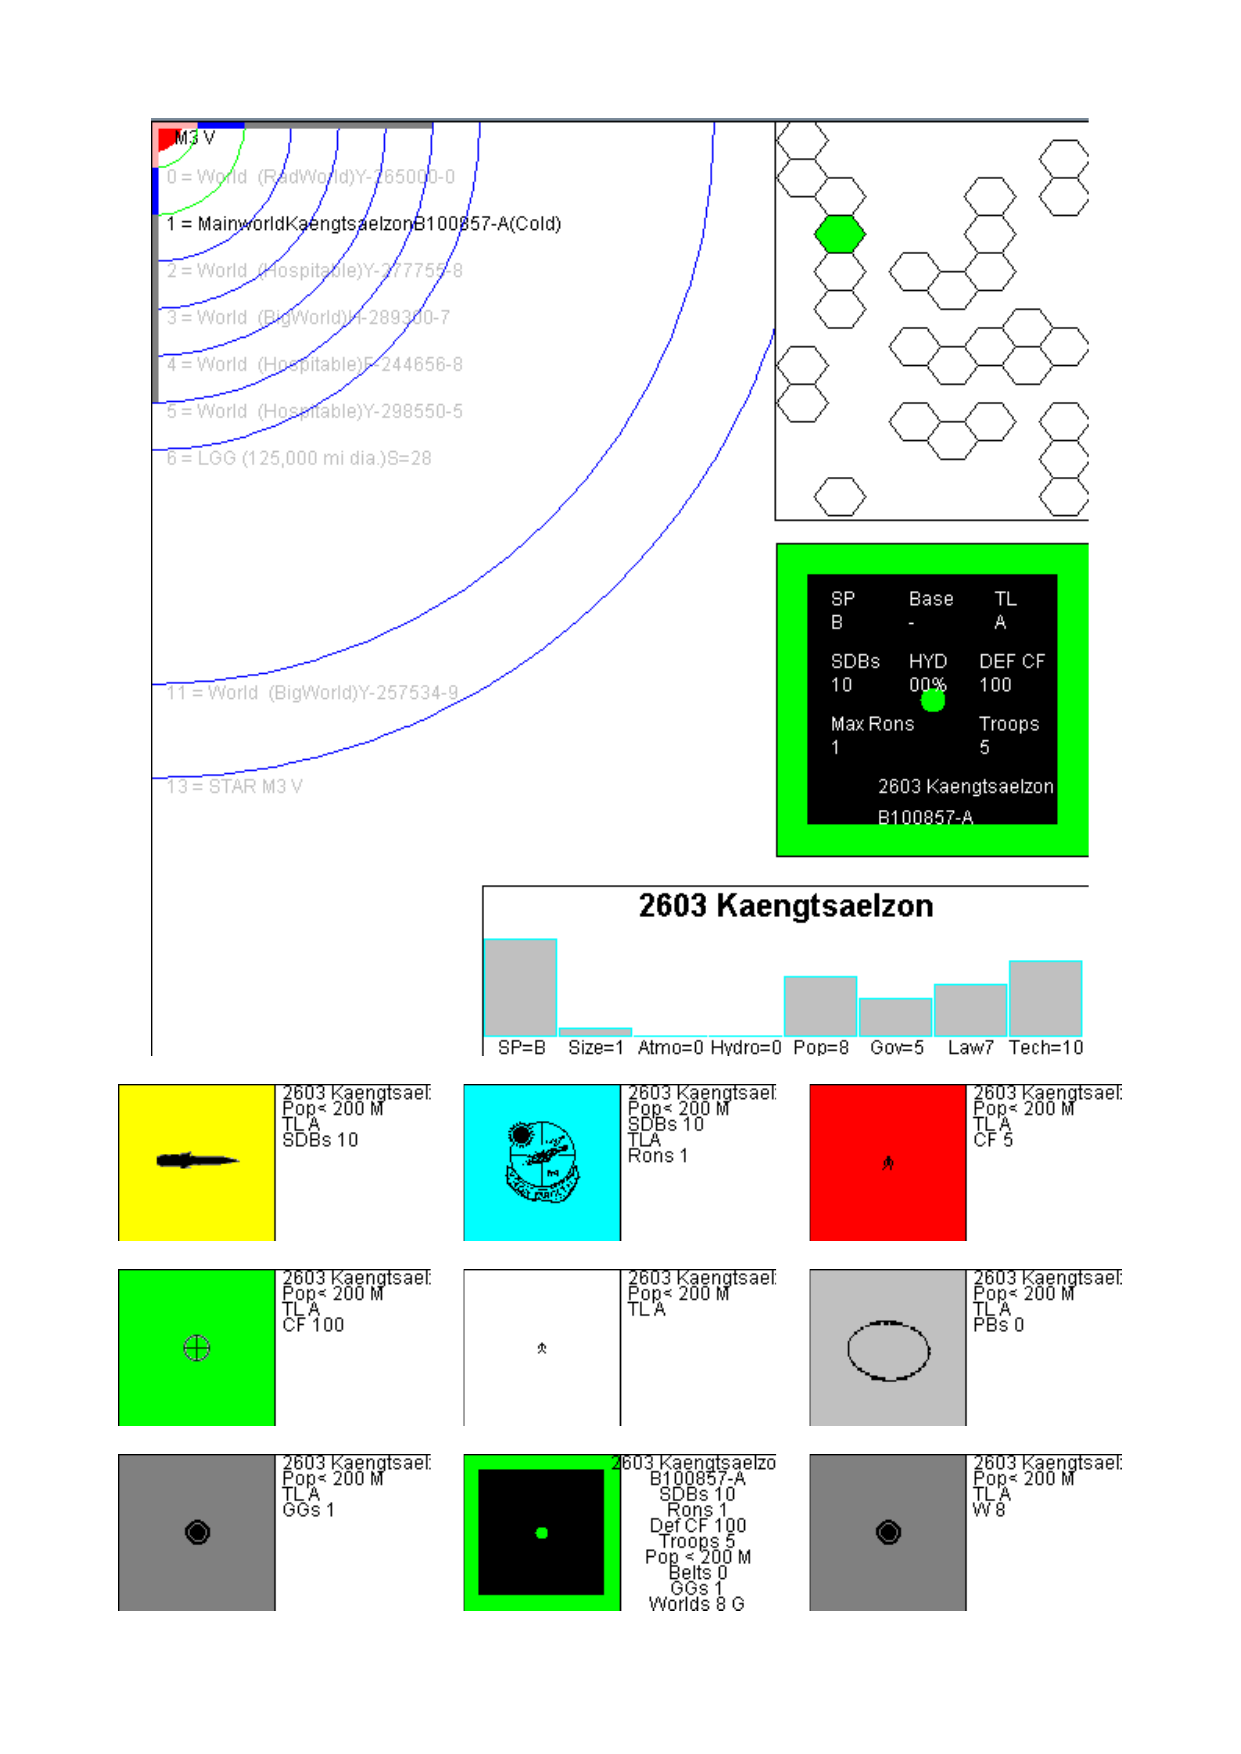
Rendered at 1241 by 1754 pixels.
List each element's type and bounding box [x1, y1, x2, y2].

picture [463, 1084, 777, 1241]
picture [809, 1269, 1122, 1426]
picture [463, 1454, 777, 1611]
picture [118, 1084, 431, 1241]
picture [118, 1269, 431, 1426]
picture [809, 1454, 1122, 1611]
picture [151, 118, 1089, 1056]
picture [809, 1084, 1122, 1241]
picture [118, 1454, 431, 1611]
picture [463, 1269, 777, 1426]
